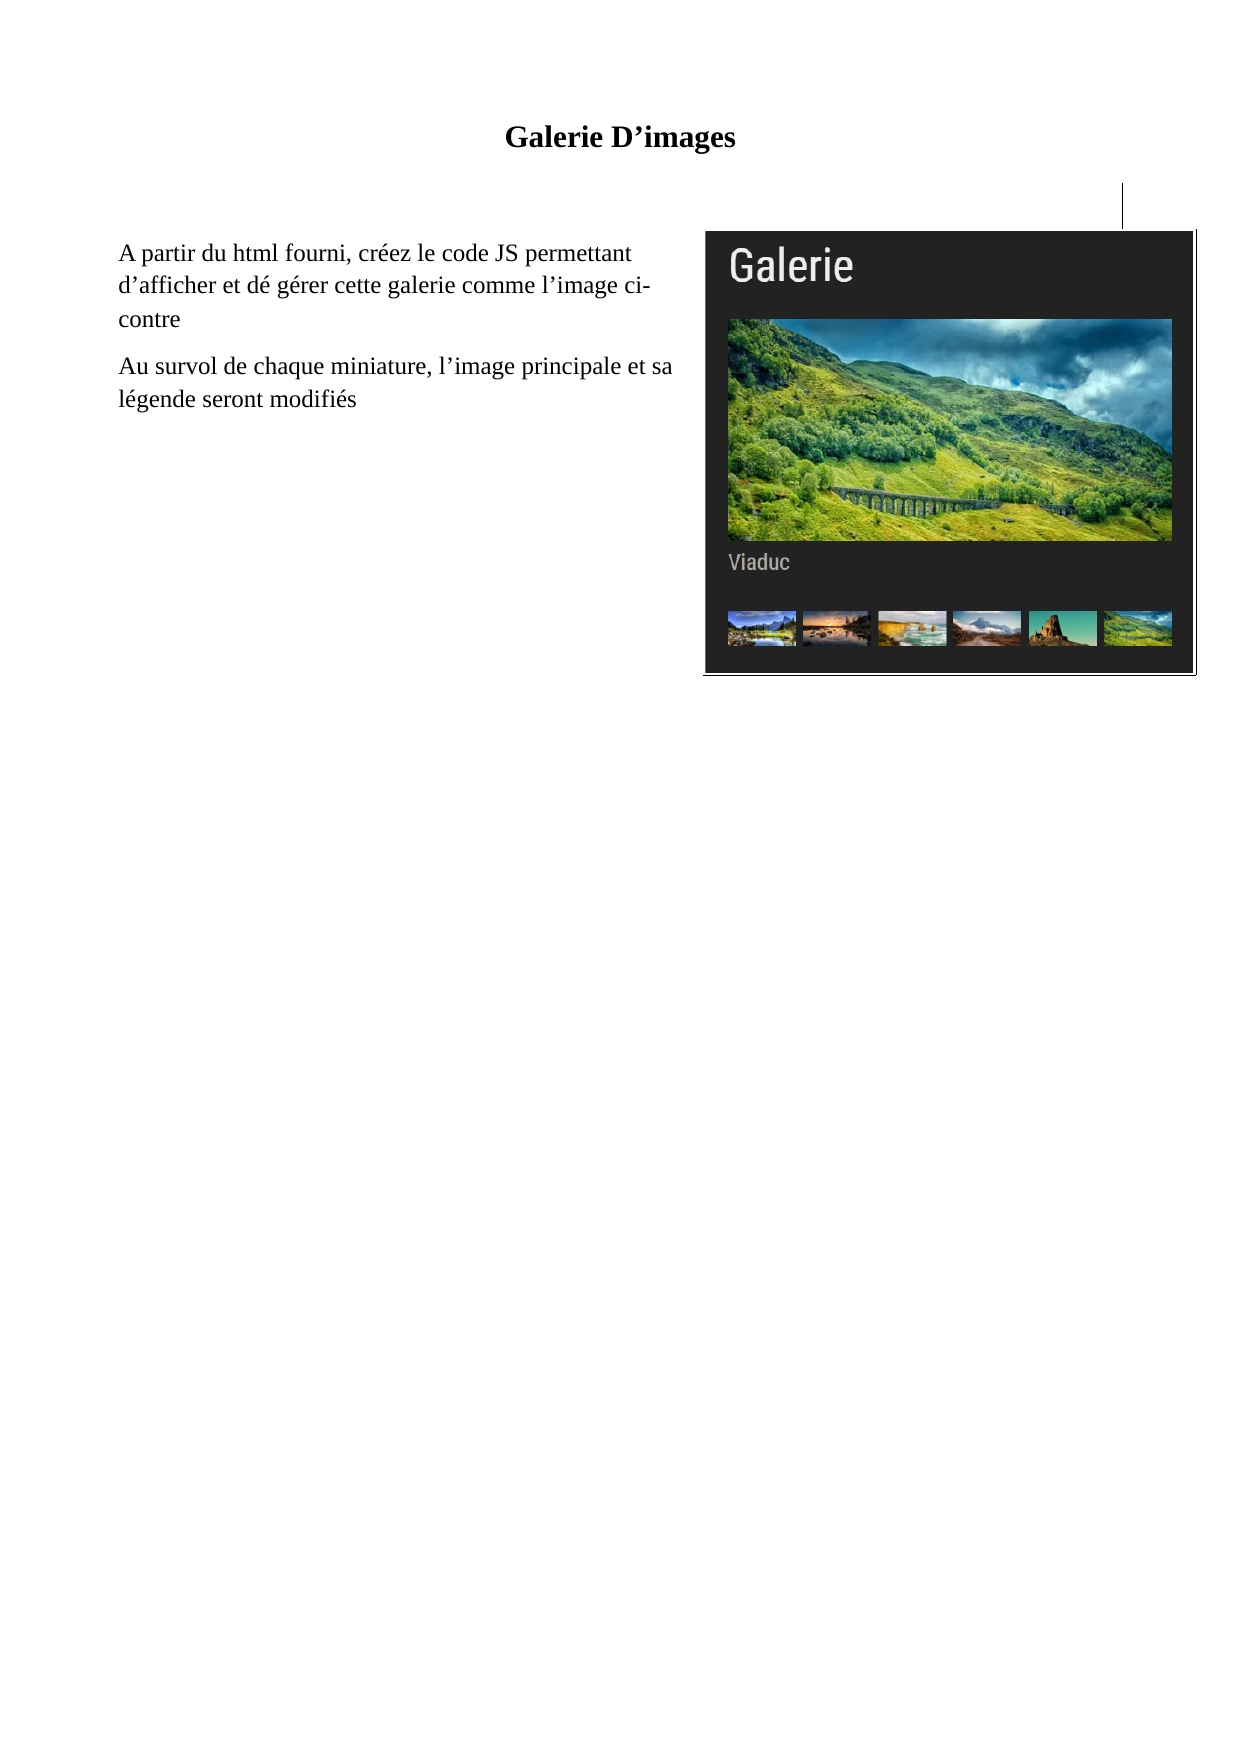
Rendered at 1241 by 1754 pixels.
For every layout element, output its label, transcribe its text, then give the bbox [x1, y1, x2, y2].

text A partir du html fourni, créez le code JS permettant d’afficher et dé gérer cette galerie comme l’image ci-contre [118, 229, 1196, 675]
picture [705, 231, 1193, 673]
text Au survol de chaque miniature, l’image principale et sa légende seront modifiés [118, 351, 702, 413]
text Galerie D’images [118, 118, 1122, 154]
